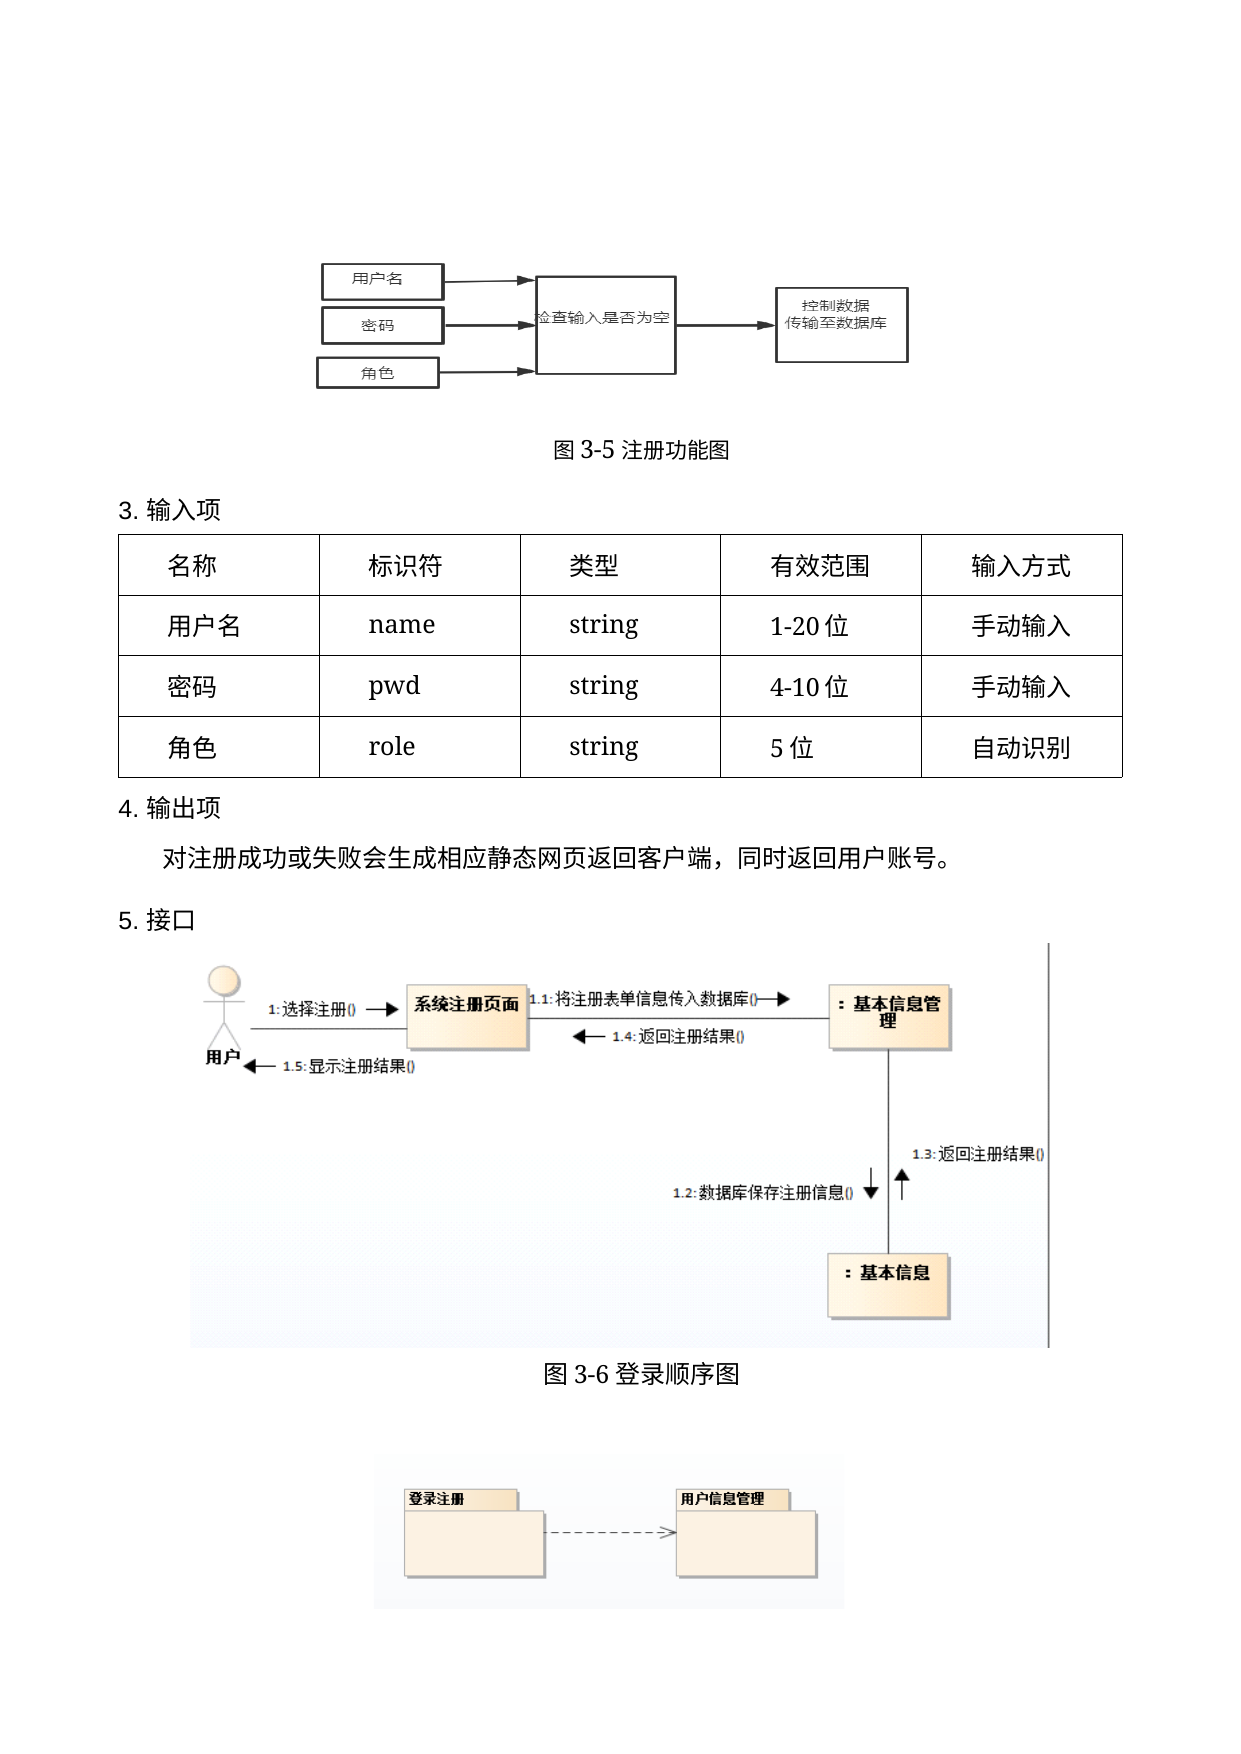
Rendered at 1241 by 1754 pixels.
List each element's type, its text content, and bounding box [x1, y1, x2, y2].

text 图3-5 注册功能图 [118, 188, 1122, 465]
table_cell 自动识别 [922, 717, 1122, 777]
table_header 标识符 [320, 535, 520, 594]
table_header 有效范围 [721, 535, 921, 594]
table_cell 5位 [721, 717, 921, 777]
table_cell 角色 [119, 717, 319, 777]
table_cell 用户名 [119, 596, 319, 655]
table_cell string [521, 596, 720, 655]
table_cell 4-10位 [721, 656, 921, 716]
table_cell 密码 [119, 656, 319, 716]
table_header 名称 [119, 535, 319, 594]
table_header 输入方式 [922, 535, 1122, 594]
subtitle 输出项 [118, 789, 1122, 825]
table_cell 手动输入 [922, 656, 1122, 716]
text 对注册成功或失败会生成相应静态网页返回客户端，同时返回用户账号。 [118, 838, 1122, 875]
table_cell name [320, 596, 520, 655]
table_cell string [521, 656, 720, 716]
subtitle 接口 [118, 900, 1122, 936]
text 图3-6 登录顺序图 [118, 950, 1122, 1391]
table_cell 手动输入 [922, 596, 1122, 655]
table_cell string [521, 717, 720, 777]
table_header 类型 [521, 535, 720, 594]
table_cell 1-20位 [721, 596, 921, 655]
table_cell pwd [320, 656, 520, 716]
subtitle 输入项 [118, 490, 1122, 527]
table_cell role [320, 717, 520, 777]
